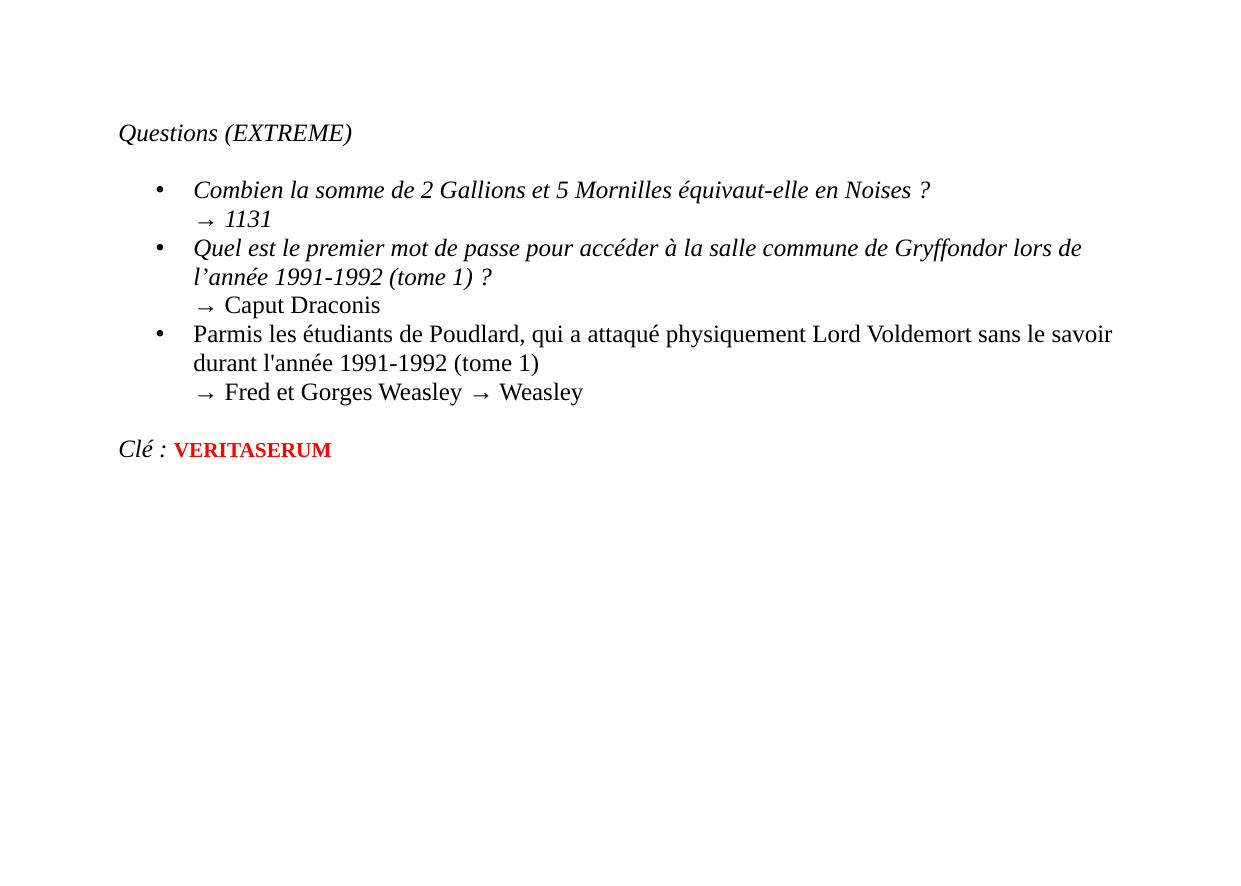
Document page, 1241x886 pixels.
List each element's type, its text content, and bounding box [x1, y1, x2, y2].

list → Caput Draconis [156, 291, 1122, 319]
text Clé : VERITASERUM [118, 434, 1122, 463]
list Combien la somme de 2 Gallions et 5 Mornilles équivaut-elle en Noises ? [156, 176, 1122, 204]
list → 1131 [156, 204, 1122, 233]
list Parmis les étudiants de Poudlard, qui a attaqué physiquement Lord Voldemort sans le savoir durant l'année 1991-1992 (tome 1) [156, 319, 1122, 377]
list Quel est le premier mot de passe pour accéder à la salle commune de Gryffondor lors de l’année 1991-1992 (tome 1) ? [156, 233, 1122, 291]
text Questions (EXTREME) [118, 118, 1122, 147]
list → Fred et Gorges Weasley → Weasley [156, 377, 1122, 406]
